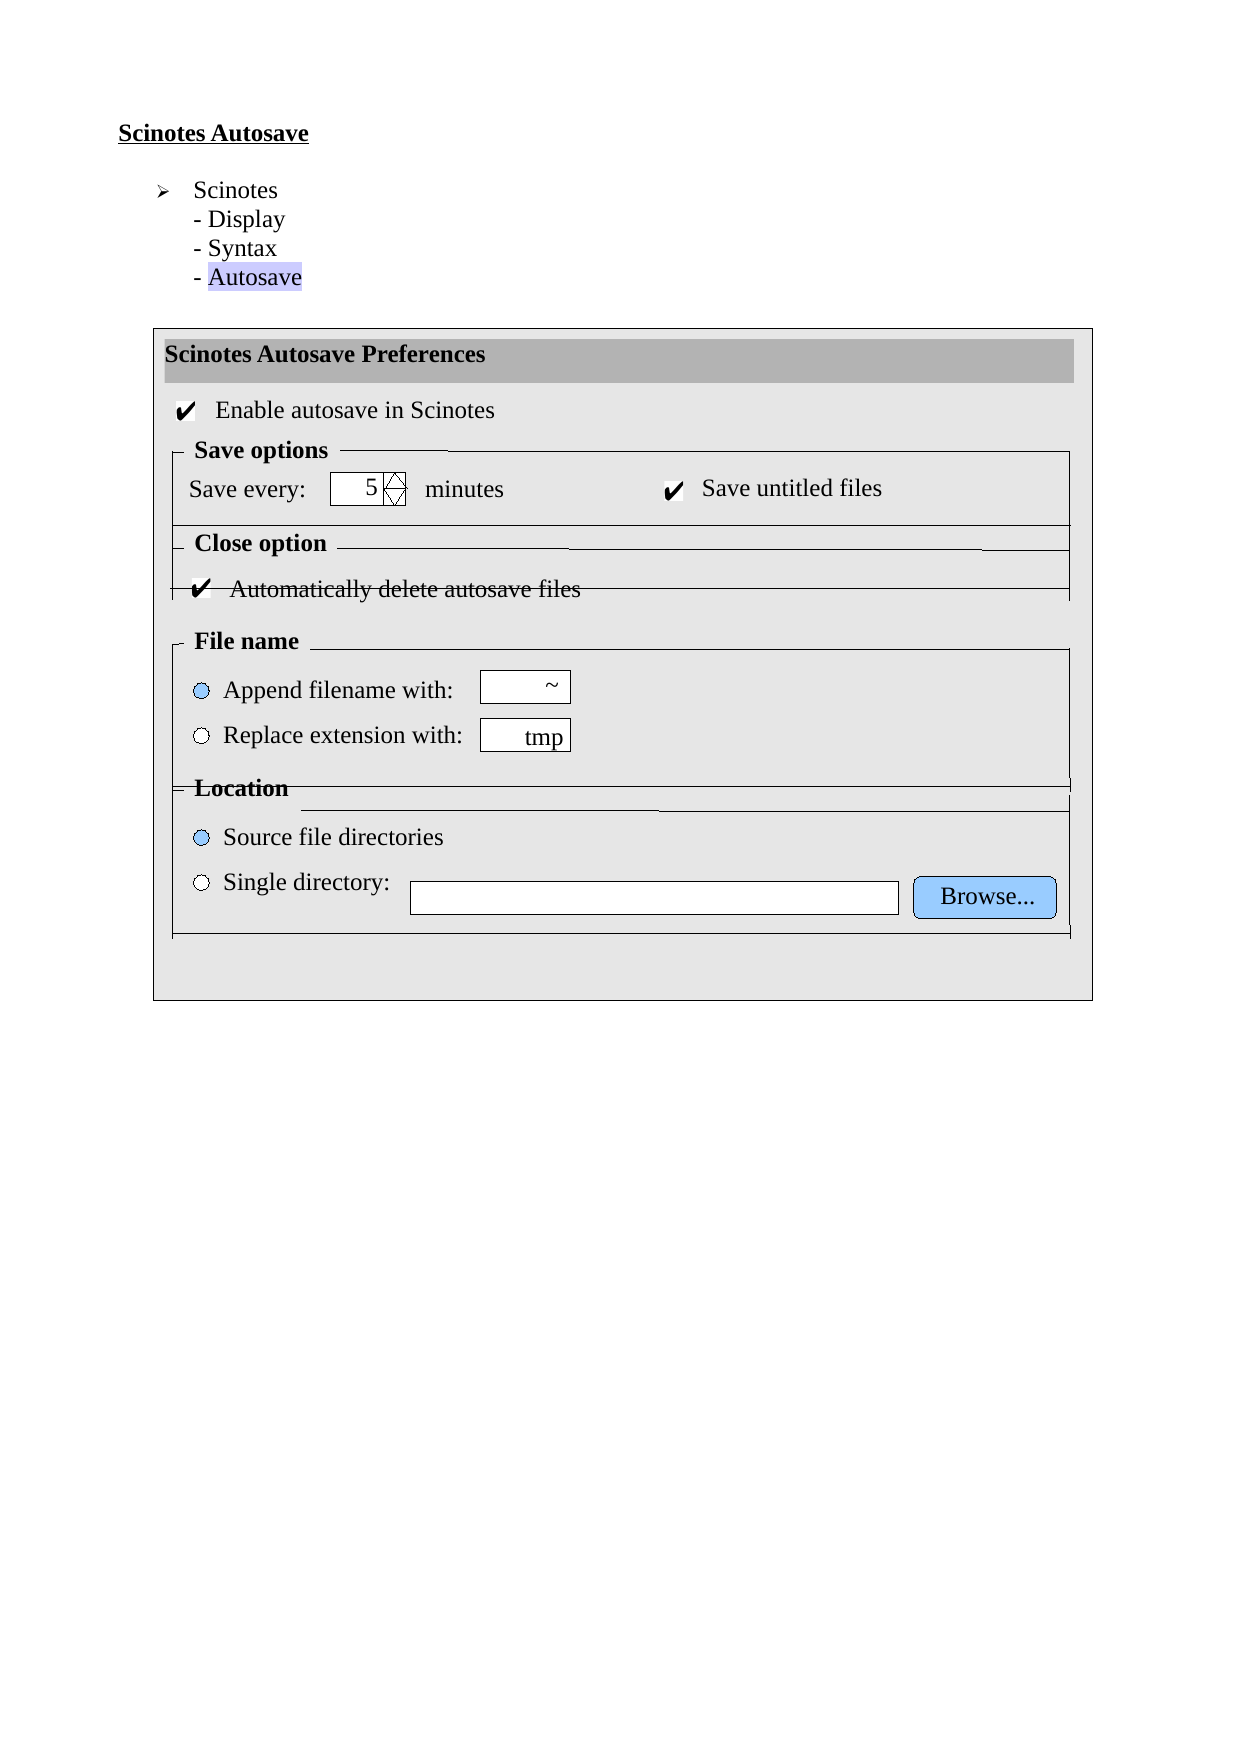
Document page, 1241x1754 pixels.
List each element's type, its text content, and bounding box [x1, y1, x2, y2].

list - Autosave [156, 262, 1122, 291]
picture [664, 481, 684, 501]
picture [191, 589, 211, 598]
picture [176, 401, 195, 421]
text Scinotes Autosave [118, 118, 1122, 147]
list Scinotes [156, 176, 1122, 204]
picture [191, 578, 211, 588]
list - Display [156, 204, 1122, 233]
list - Syntax [156, 233, 1122, 262]
